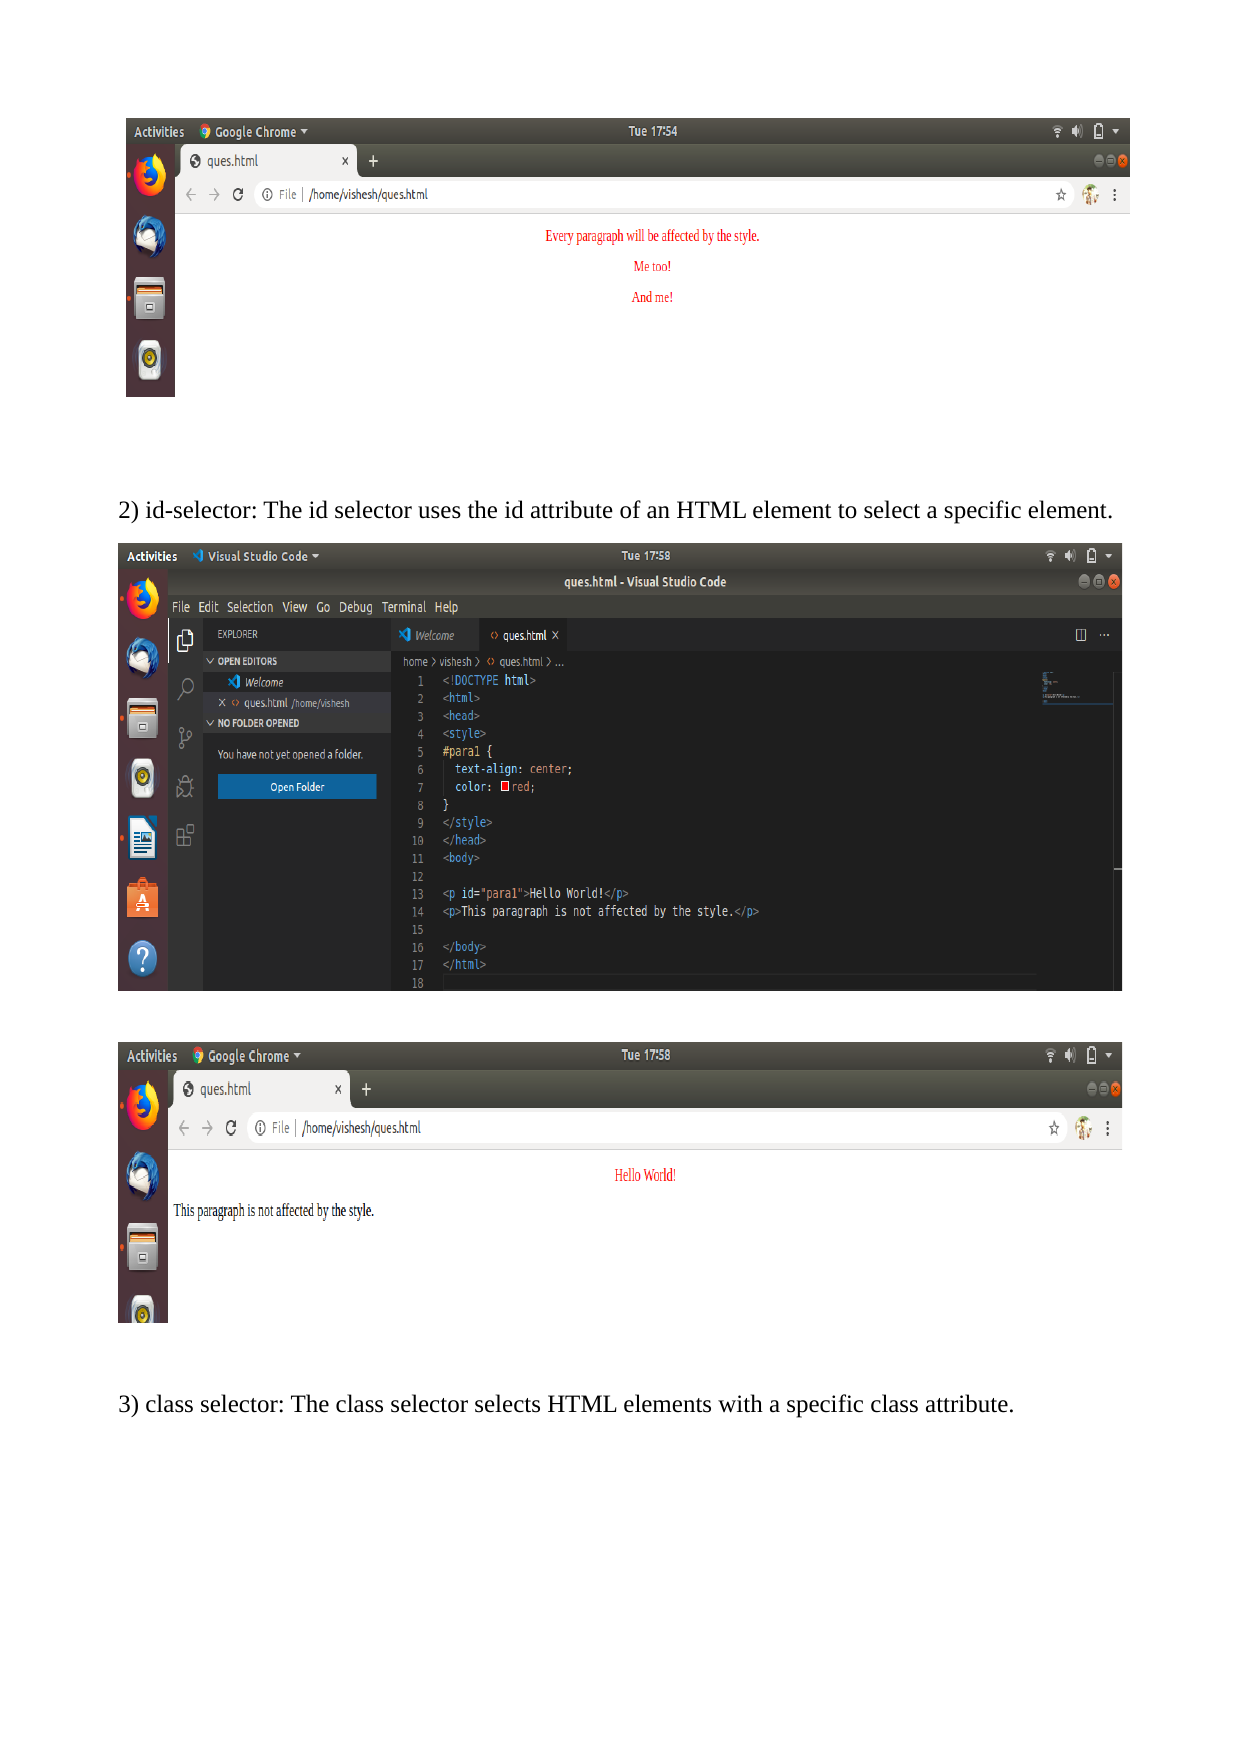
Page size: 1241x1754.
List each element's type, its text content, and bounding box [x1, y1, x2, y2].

picture [118, 543, 1123, 991]
picture [126, 118, 1130, 397]
text 2) id-selector: The id selector uses the id attribute of an HTML element to select a specific element. [118, 496, 1122, 524]
text 3) class selector: The class selector selects HTML elements with a specific class attribute. [118, 1389, 1122, 1418]
